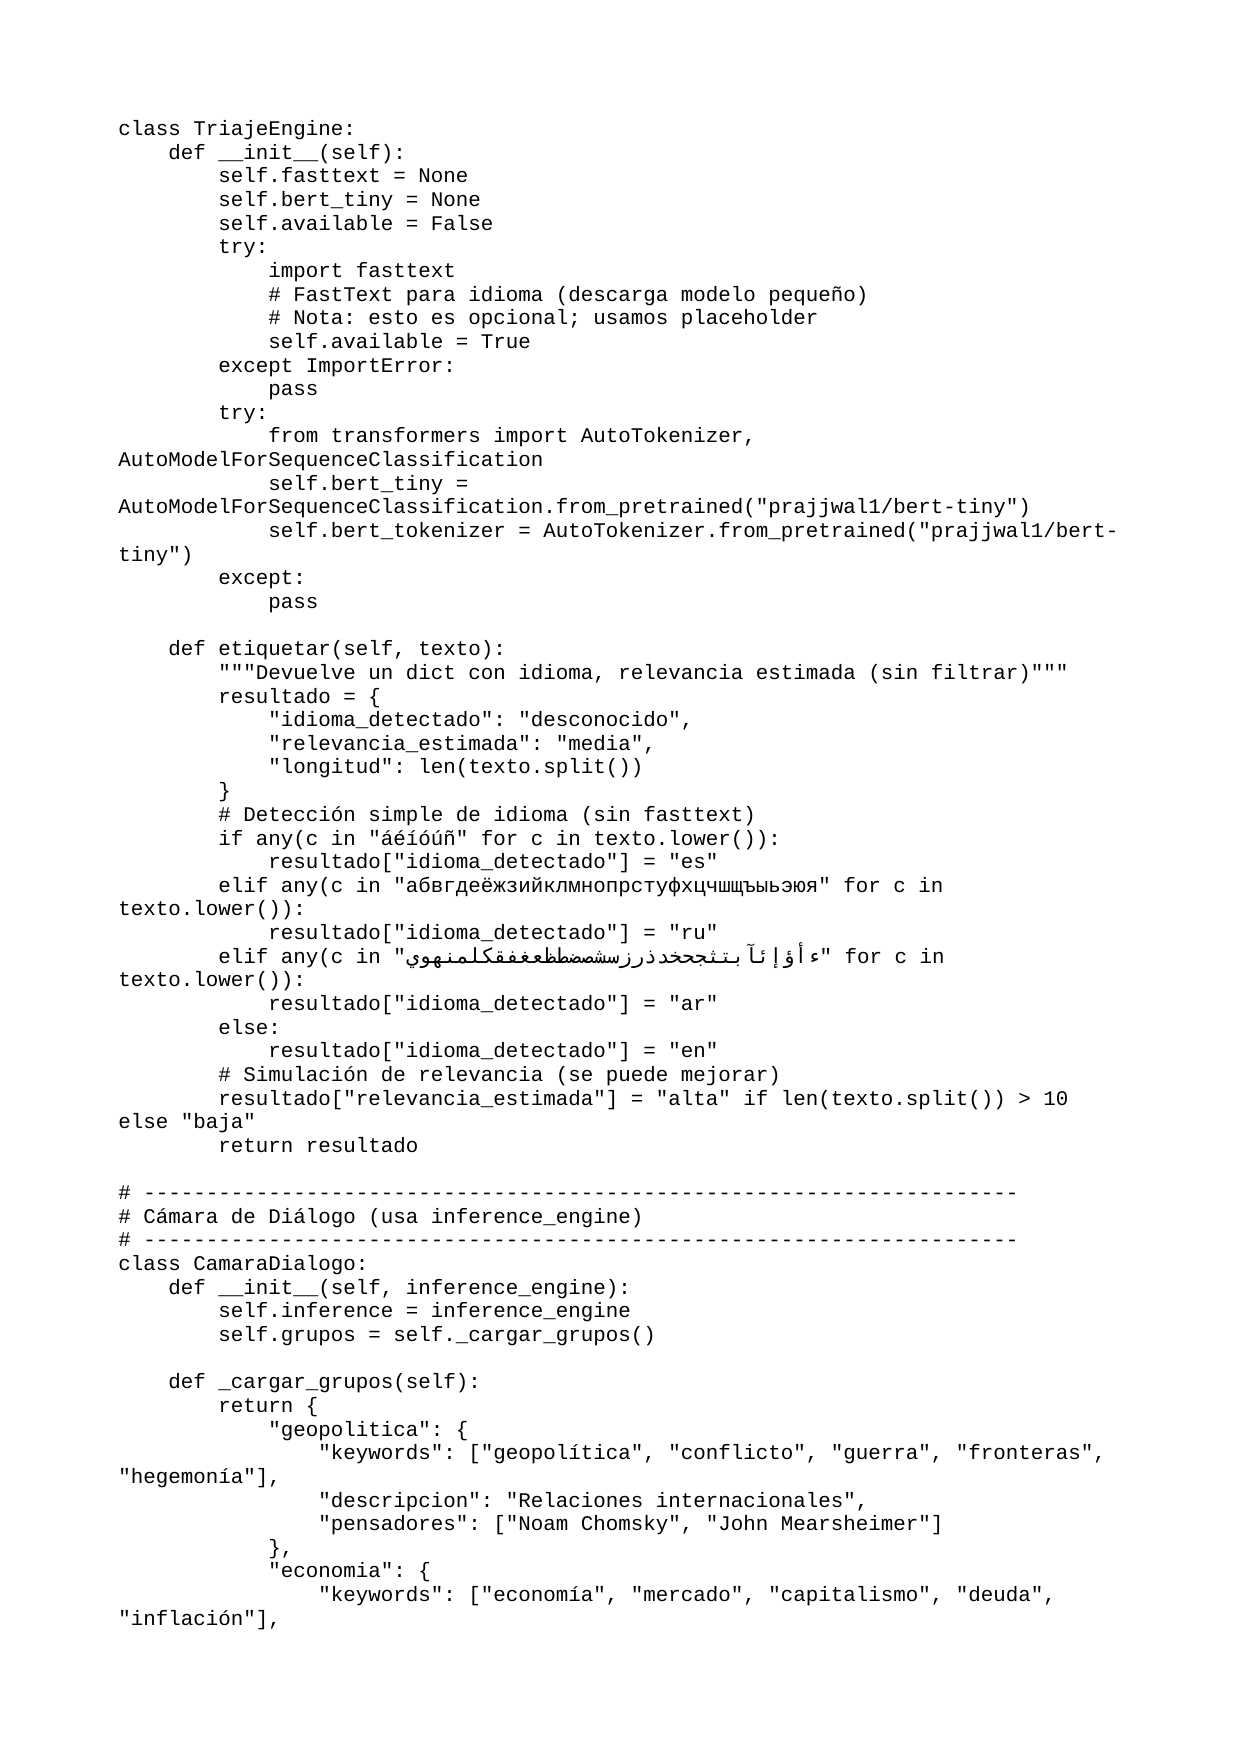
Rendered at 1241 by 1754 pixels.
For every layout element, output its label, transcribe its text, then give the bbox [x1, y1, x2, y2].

text "relevancia_estimada": "media", [118, 733, 1122, 757]
text except: [118, 567, 1122, 591]
text self.fasttext = None [118, 165, 1122, 189]
text class CamaraDialogo: [118, 1253, 1122, 1277]
text self.available = False [118, 213, 1122, 236]
text pass [118, 591, 1122, 615]
text def etiquetar(self, texto): [118, 638, 1122, 662]
text self.bert_tiny = None [118, 189, 1122, 213]
text else: [118, 1017, 1122, 1040]
text # ---------------------------------------------------------------------- [118, 1229, 1122, 1253]
text "economia": { [118, 1561, 1122, 1584]
text def __init__(self, inference_engine): [118, 1277, 1122, 1300]
text elif any(c in "абвгдеёжзийклмнопрстуфхцчшщъыьэюя" for c in texto.lower()): [118, 875, 1122, 922]
text try: [118, 236, 1122, 260]
text # Cámara de Diálogo (usa inference_engine) [118, 1206, 1122, 1229]
text "idioma_detectado": "desconocido", [118, 709, 1122, 733]
text """Devuelve un dict con idioma, relevancia estimada (sin filtrar)""" [118, 662, 1122, 686]
text self.available = True [118, 331, 1122, 354]
text import fasttext [118, 260, 1122, 284]
text resultado["idioma_detectado"] = "ru" [118, 922, 1122, 946]
text # ---------------------------------------------------------------------- [118, 1182, 1122, 1206]
text elif any(c in "ءأؤإئآبتثجحخدذرزسشصضطظعغفقكلمنهوي" for c in texto.lower()): [118, 946, 1122, 993]
text self.grupos = self._cargar_grupos() [118, 1324, 1122, 1348]
text # Simulación de relevancia (se puede mejorar) [118, 1064, 1122, 1088]
text if any(c in "áéíóúñ" for c in texto.lower()): [118, 827, 1122, 851]
text self.bert_tokenizer = AutoTokenizer.from_pretrained("prajjwal1/bert-tiny") [118, 520, 1122, 567]
text resultado["relevancia_estimada"] = "alta" if len(texto.split()) > 10 else "baja" [118, 1088, 1122, 1135]
text return resultado [118, 1135, 1122, 1158]
text "keywords": ["geopolítica", "conflicto", "guerra", "fronteras", "hegemonía"], [118, 1442, 1122, 1489]
text def __init__(self): [118, 142, 1122, 165]
text return { [118, 1395, 1122, 1419]
text # Nota: esto es opcional; usamos placeholder [118, 307, 1122, 331]
text try: [118, 402, 1122, 426]
text self.bert_tiny = AutoModelForSequenceClassification.from_pretrained("prajjwal1/bert-tiny") [118, 473, 1122, 520]
text }, [118, 1537, 1122, 1561]
text "descripcion": "Relaciones internacionales", [118, 1489, 1122, 1513]
text class TriajeEngine: [118, 118, 1122, 142]
text def _cargar_grupos(self): [118, 1371, 1122, 1395]
text "keywords": ["economía", "mercado", "capitalismo", "deuda", "inflación"], [118, 1584, 1122, 1631]
text resultado["idioma_detectado"] = "es" [118, 851, 1122, 875]
text # FastText para idioma (descarga modelo pequeño) [118, 284, 1122, 307]
text } [118, 780, 1122, 804]
text resultado["idioma_detectado"] = "en" [118, 1040, 1122, 1064]
text "geopolitica": { [118, 1419, 1122, 1442]
text "longitud": len(texto.split()) [118, 757, 1122, 780]
text self.inference = inference_engine [118, 1300, 1122, 1324]
text "pensadores": ["Noam Chomsky", "John Mearsheimer"] [118, 1513, 1122, 1537]
text resultado["idioma_detectado"] = "ar" [118, 993, 1122, 1017]
text from transformers import AutoTokenizer, AutoModelForSequenceClassification [118, 426, 1122, 473]
text except ImportError: [118, 354, 1122, 378]
text # Detección simple de idioma (sin fasttext) [118, 804, 1122, 827]
text pass [118, 378, 1122, 402]
text resultado = { [118, 686, 1122, 709]
